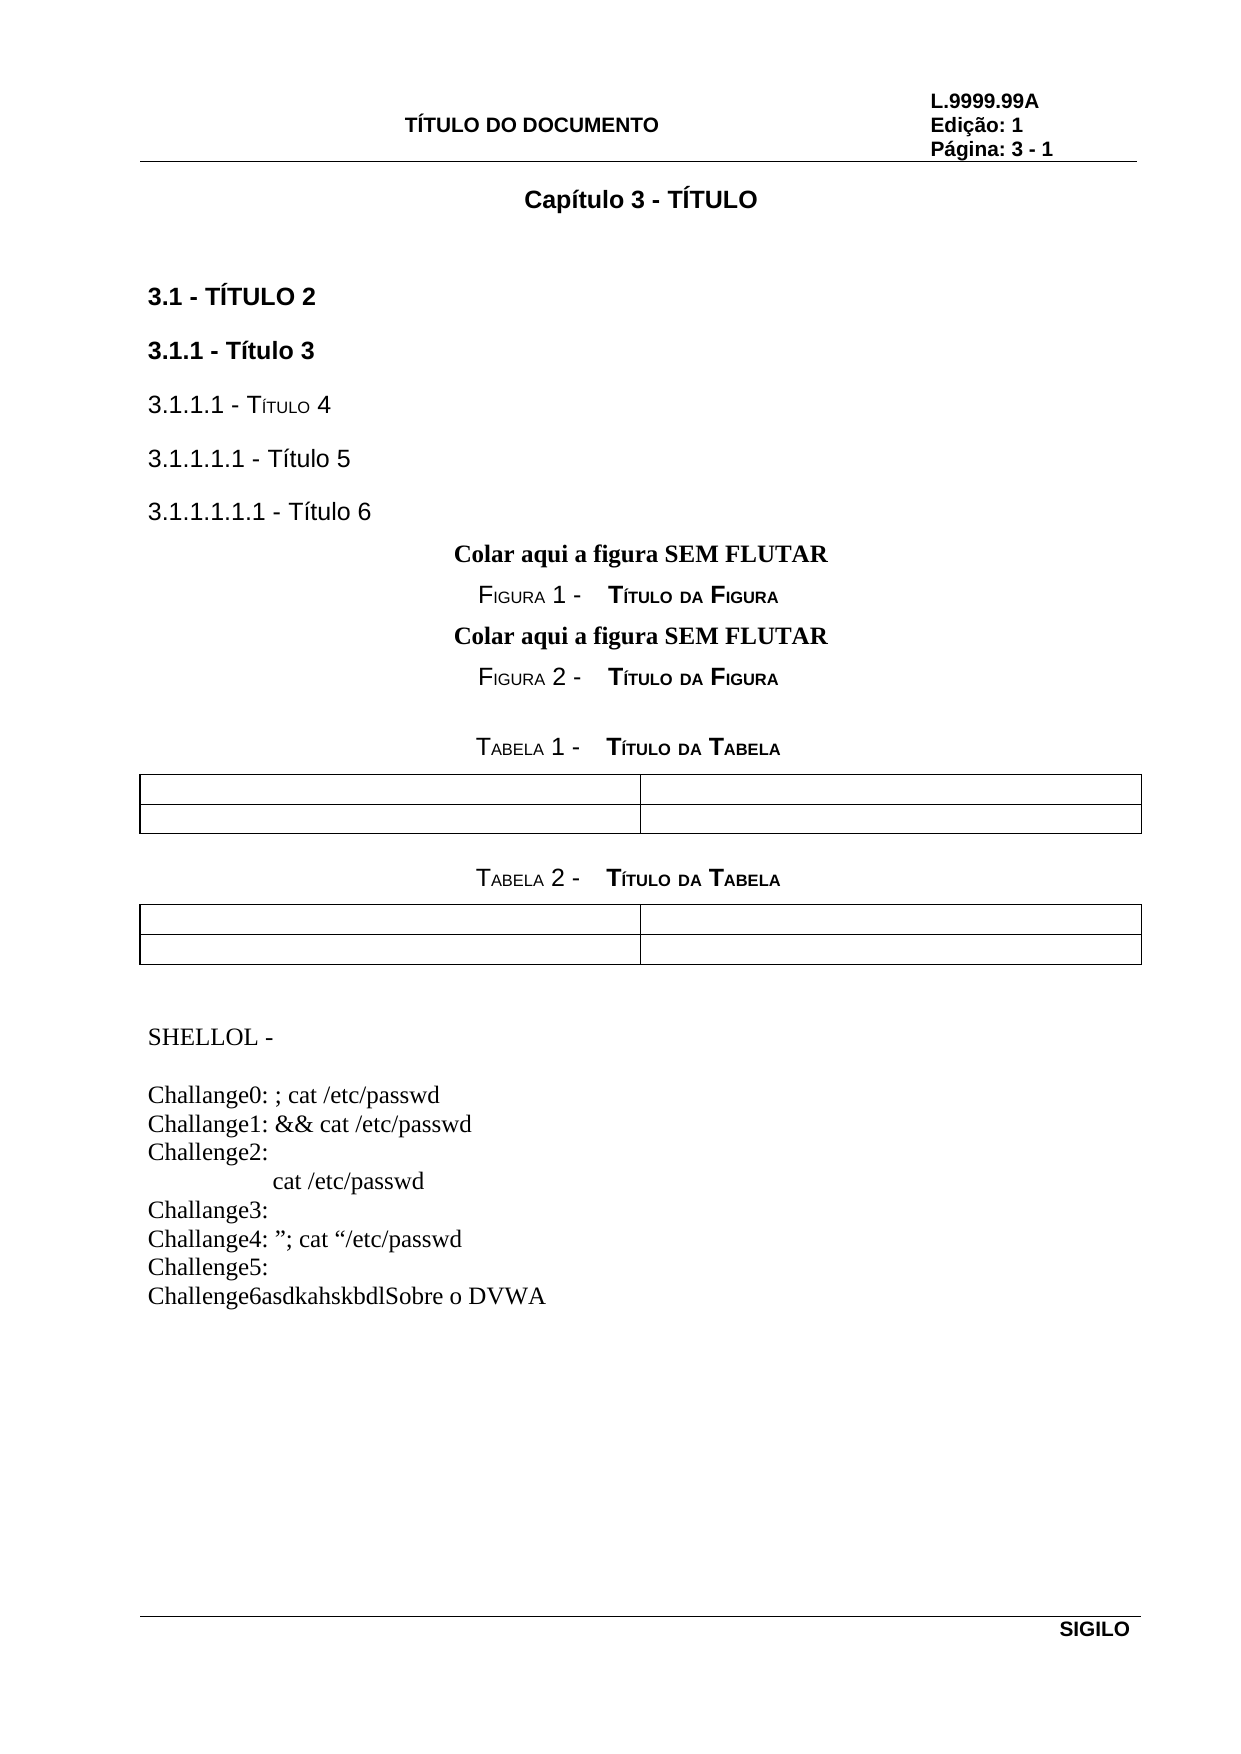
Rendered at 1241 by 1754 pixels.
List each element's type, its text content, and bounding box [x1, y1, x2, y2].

list Título da Figura [148, 662, 1134, 691]
table_header [141, 905, 640, 934]
table_cell [141, 805, 640, 833]
subtitle TÍTULO [148, 186, 1134, 214]
text cat /etc/passwd [148, 1166, 1134, 1195]
text Challange3: [148, 1195, 1134, 1224]
list Título da Tabela [148, 732, 1134, 761]
text Challange1: && cat /etc/passwd [148, 1109, 1134, 1137]
text Challange0: ; cat /etc/passwd [148, 1080, 1134, 1109]
subtitle Título 4 [148, 390, 1134, 419]
text Colar aqui a figura SEM FLUTAR [148, 539, 1134, 567]
subtitle Título 5 [148, 444, 1134, 472]
list Título da Tabela [148, 863, 1134, 892]
table_header [141, 775, 640, 803]
subtitle Título 3 [148, 336, 1134, 365]
text SHELLOL - [148, 1022, 1134, 1051]
table_cell [141, 935, 640, 964]
text Colar aqui a figura SEM FLUTAR [148, 621, 1134, 650]
text Challenge6asdkahskbdlSobre o DVWA [148, 1281, 1134, 1310]
subtitle TÍTULO 2 [148, 282, 1134, 311]
table_header [641, 775, 1141, 803]
table_cell [641, 935, 1141, 964]
list Título da Figura [148, 580, 1134, 609]
text Challange4: ”; cat “/etc/passwd [148, 1224, 1134, 1252]
table_header [641, 905, 1141, 934]
text Challenge5: [148, 1252, 1134, 1281]
text Challenge2: [148, 1137, 1134, 1166]
subtitle Título 6 [148, 497, 1134, 526]
table_cell [641, 805, 1141, 833]
